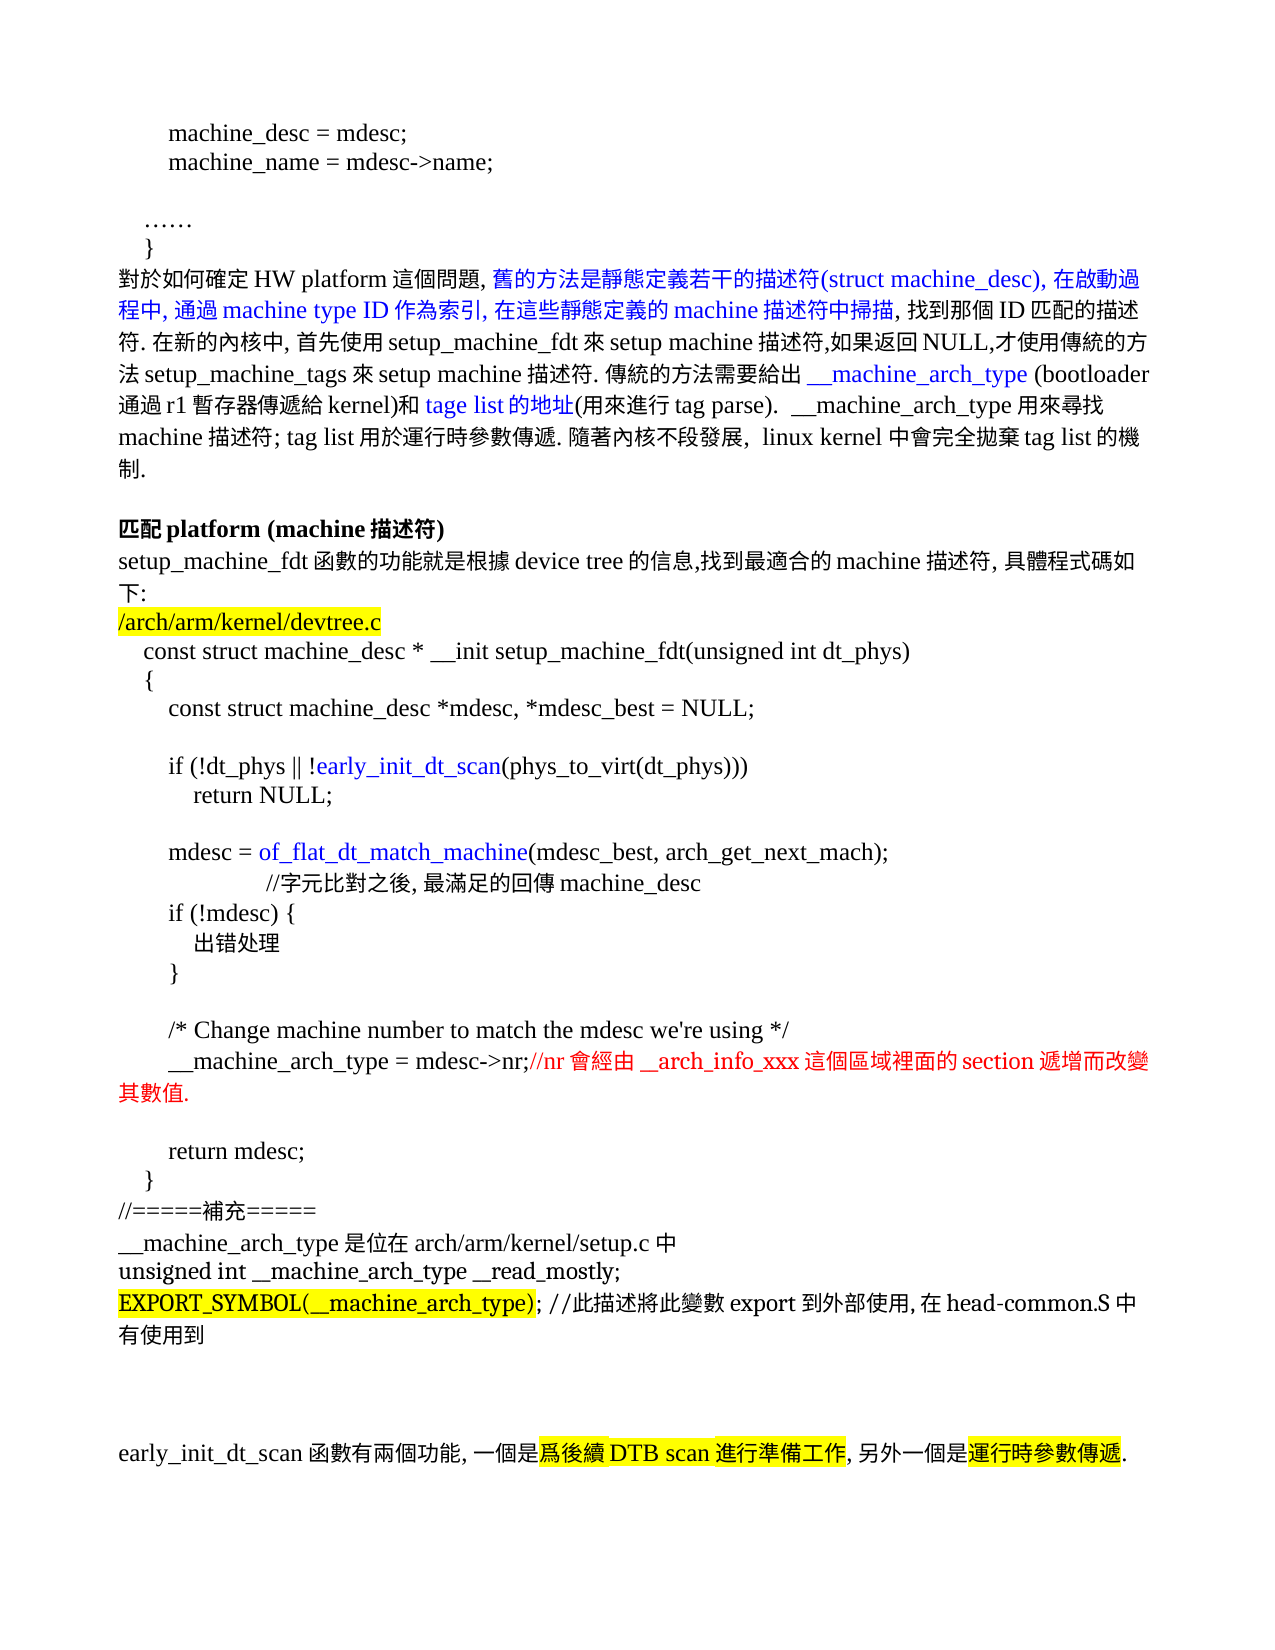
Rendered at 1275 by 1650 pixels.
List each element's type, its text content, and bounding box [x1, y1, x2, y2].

text machine_desc = mdesc; [118, 118, 1157, 147]
text 對於如何確定HW platform這個問題, 舊的方法是靜態定義若干的描述符(struct machine_desc), 在啟動過程中, 通過machine type ID作為索引, 在這些靜態定義的machine描述符中掃描, 找到那個ID匹配的描述符. 在新的內核中, 首先使用setup_machine_fdt來setup machine描述符,如果返回NULL,才使用傳統的方法setup_machine_tags來setup machine描述符. 傳統的方法需要給出 __machine_arch_type (bootloader通過r1暫存器傳遞給kernel)和 tage list的地址(用來進行tag parse). __machine_arch_type用來尋找machine描述符; tag list用於運行時參數傳遞. 隨著內核不段發展, linux kernel 中會完全拋棄tag list的機制. [118, 262, 1157, 483]
text mdesc = of_flat_dt_match_machine(mdesc_best, arch_get_next_mach); [118, 837, 1157, 866]
text /* Change machine number to match the mdesc we're using */ [118, 1016, 1157, 1044]
text return mdesc; [118, 1136, 1157, 1165]
text __machine_arch_type = mdesc->nr;//nr會經由 __arch_info_xxx 這個區域裡面的section遞增而改變其數值. [118, 1044, 1157, 1108]
text if (!mdesc) { [118, 898, 1157, 926]
text } [118, 1165, 1157, 1194]
text if (!dt_phys || !early_init_dt_scan(phys_to_virt(dt_phys))) [118, 751, 1157, 780]
text …… [118, 204, 1157, 233]
text /arch/arm/kernel/devtree.c [118, 607, 1157, 636]
text setup_machine_fdt函數的功能就是根據device tree的信息,找到最適合的machine描述符, 具體程式碼如下: [118, 544, 1157, 607]
text const struct machine_desc *mdesc, *mdesc_best = NULL; [118, 693, 1157, 722]
text unsigned int __machine_arch_type __read_mostly; [118, 1257, 1157, 1286]
text early_init_dt_scan函數有兩個功能, 一個是爲後續DTB scan進行準備工作, 另外一個是運行時參數傳遞. [118, 1436, 1157, 1467]
text //=====補充===== [118, 1194, 1157, 1226]
text machine_name = mdesc->name; [118, 147, 1157, 176]
text 出错处理 [118, 926, 1157, 958]
text const struct machine_desc * __init setup_machine_fdt(unsigned int dt_phys) [118, 636, 1157, 665]
text //字元比對之後, 最滿足的回傳 machine_desc [118, 866, 1157, 898]
text } [118, 958, 1157, 987]
text EXPORT_SYMBOL(__machine_arch_type); //此描述將此變數 export到外部使用, 在head-common.S中有使用到 [118, 1286, 1157, 1349]
text return NULL; [118, 780, 1157, 808]
text { [118, 665, 1157, 693]
text } [118, 233, 1157, 262]
text __machine_arch_type是位在 arch/arm/kernel/setup.c中 [118, 1226, 1157, 1257]
text 匹配platform (machine描述符) [118, 512, 1157, 544]
